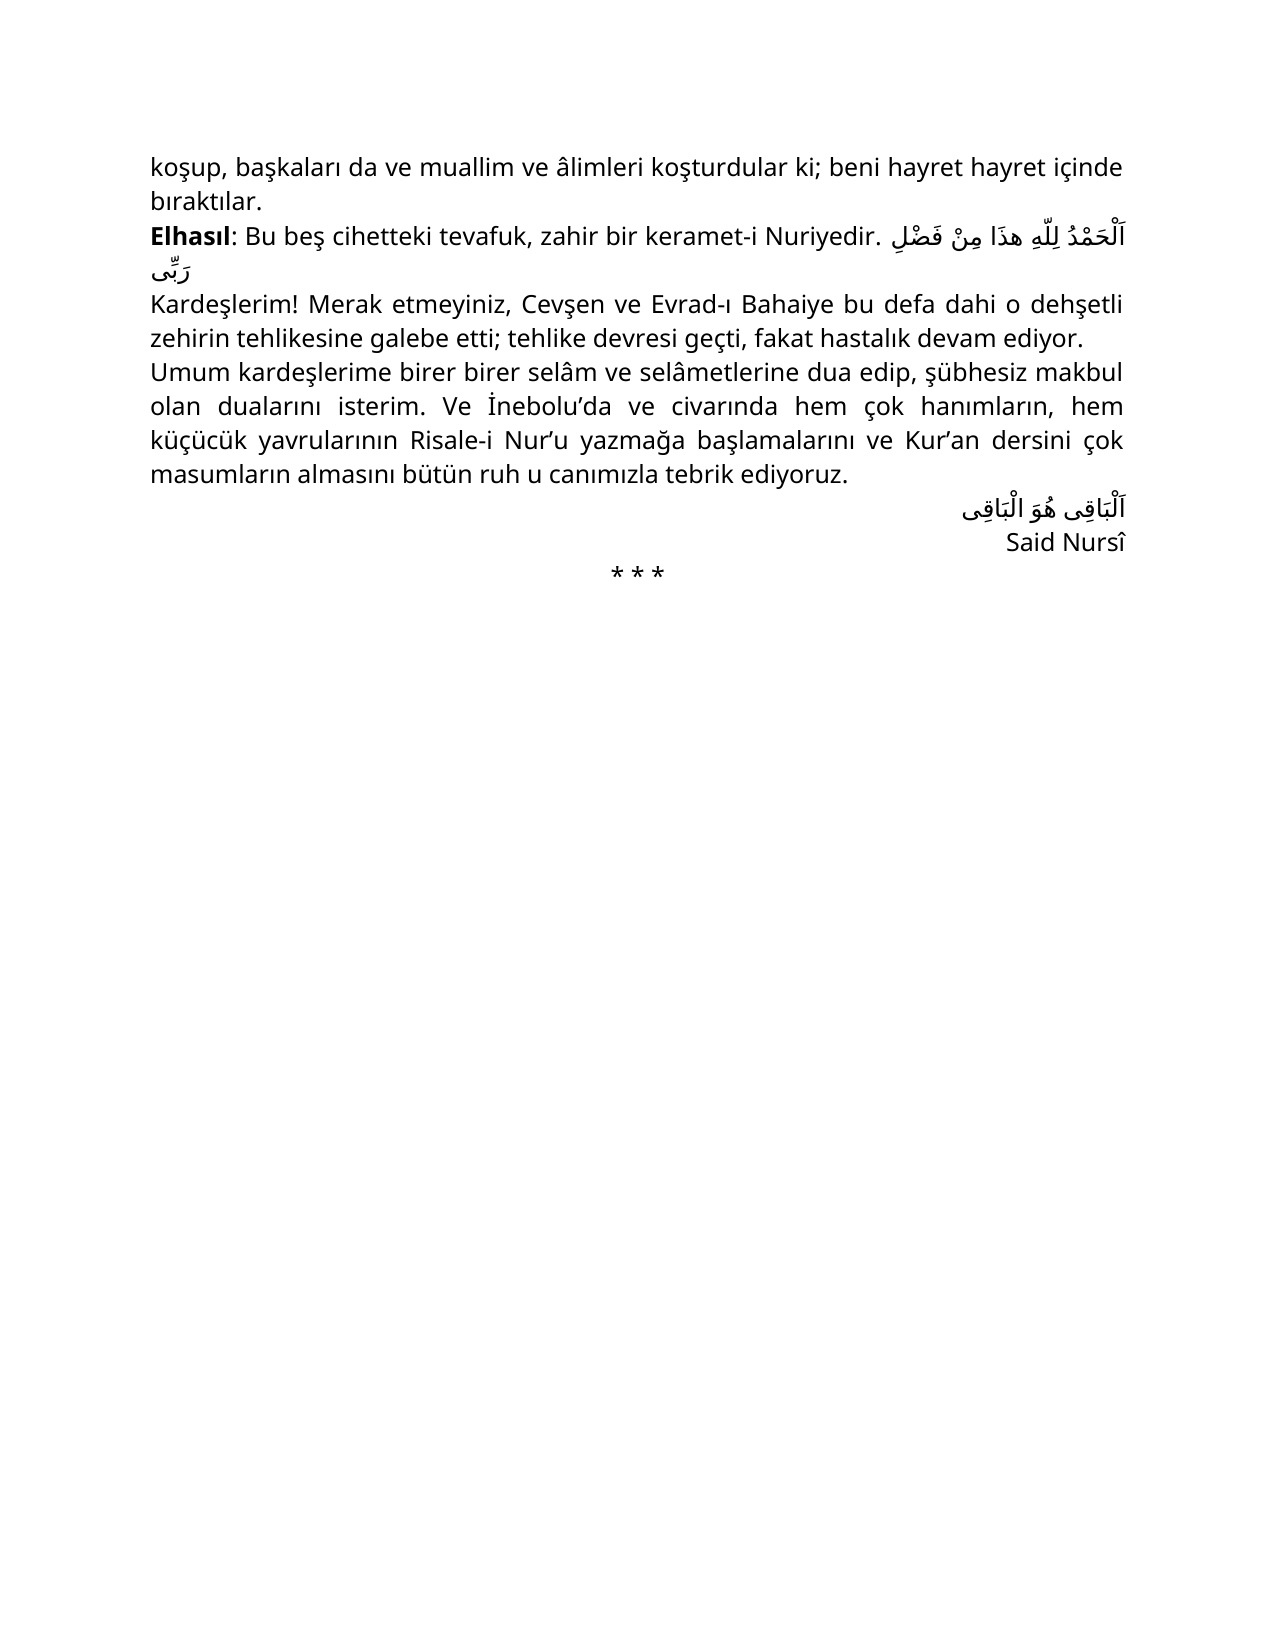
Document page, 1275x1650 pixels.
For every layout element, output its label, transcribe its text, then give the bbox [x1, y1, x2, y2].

text اَلْبَاقِى هُوَ الْبَاقِى [150, 491, 1125, 525]
text * * * [150, 559, 1125, 593]
text Elhasıl: Bu beş cihetteki tevafuk, zahir bir keramet-i Nuriyedir. اَلْحَمْدُ لِلّهِ هذَا مِنْ فَضْلِ رَبِّى [150, 218, 1125, 286]
text Said Nursî [150, 525, 1125, 559]
text Kardeşlerim! Merak etmeyiniz, Cevşen ve Evrad-ı Bahaiye bu defa dahi o dehşetli zehirin tehlikesine galebe etti; tehlike devresi geçti, fakat hastalık devam ediyor. [150, 286, 1125, 354]
text koşup, başkaları da ve muallim ve âlimleri koşturdular ki; beni hayret hayret içinde bıraktılar. [150, 150, 1125, 218]
text Umum kardeşlerime birer birer selâm ve selâmetlerine dua edip, şübhesiz makbul olan dualarını isterim. Ve İnebolu’da ve civarında hem çok hanımların, hem küçücük yavrularının Risale-i Nur’u yazmağa başlamalarını ve Kur’an dersini çok masumların almasını bütün ruh u canımızla tebrik ediyoruz. [150, 354, 1125, 491]
